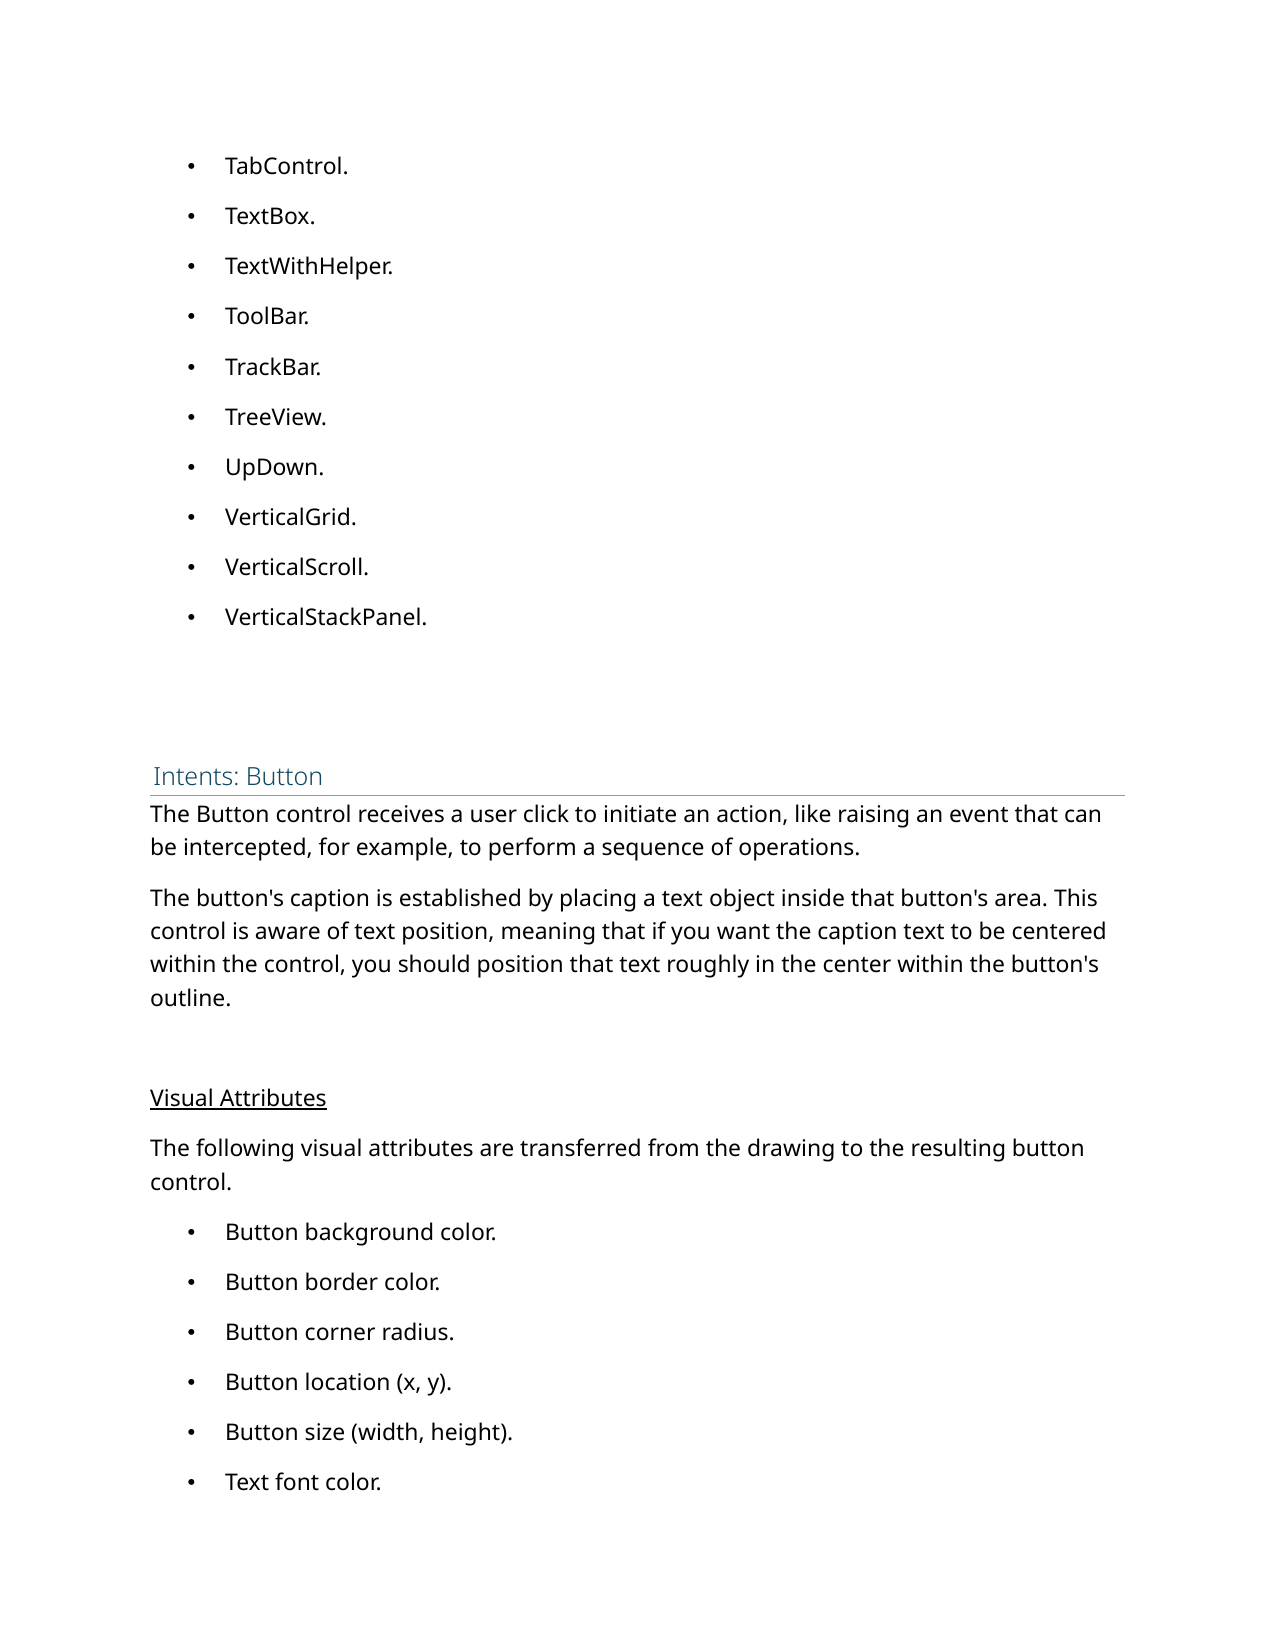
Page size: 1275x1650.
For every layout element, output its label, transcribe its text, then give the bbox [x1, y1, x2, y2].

text The following visual attributes are transferred from the drawing to the resulting button control. [150, 1132, 1125, 1197]
list TextWithHelper. [187, 250, 1125, 281]
list Button size (width, height). [187, 1416, 1125, 1447]
list VerticalGrid. [187, 501, 1125, 532]
list Button border color. [187, 1266, 1125, 1297]
list Button location (x, y). [187, 1366, 1125, 1397]
list TrackBar. [187, 350, 1125, 382]
list ToolBar. [187, 300, 1125, 332]
list TreeView. [187, 401, 1125, 432]
list UpDown. [187, 451, 1125, 482]
list TabControl. [187, 150, 1125, 181]
list Text font color. [187, 1466, 1125, 1497]
list Button background color. [187, 1216, 1125, 1247]
subtitle Intents: Button [150, 755, 1125, 795]
text Visual Attributes [150, 1082, 1125, 1113]
list VerticalStackPanel. [187, 601, 1125, 632]
list VerticalScroll. [187, 551, 1125, 582]
text The button's caption is established by placing a text object inside that button's area. This control is aware of text position, meaning that if you want the caption text to be centered within the control, you should position that text roughly in the center within the button's outline. [150, 881, 1125, 1013]
list Button corner radius. [187, 1316, 1125, 1347]
text The Button control receives a user click to initiate an action, like raising an event that can be intercepted, for example, to perform a sequence of operations. [150, 798, 1125, 863]
list TextBox. [187, 200, 1125, 231]
